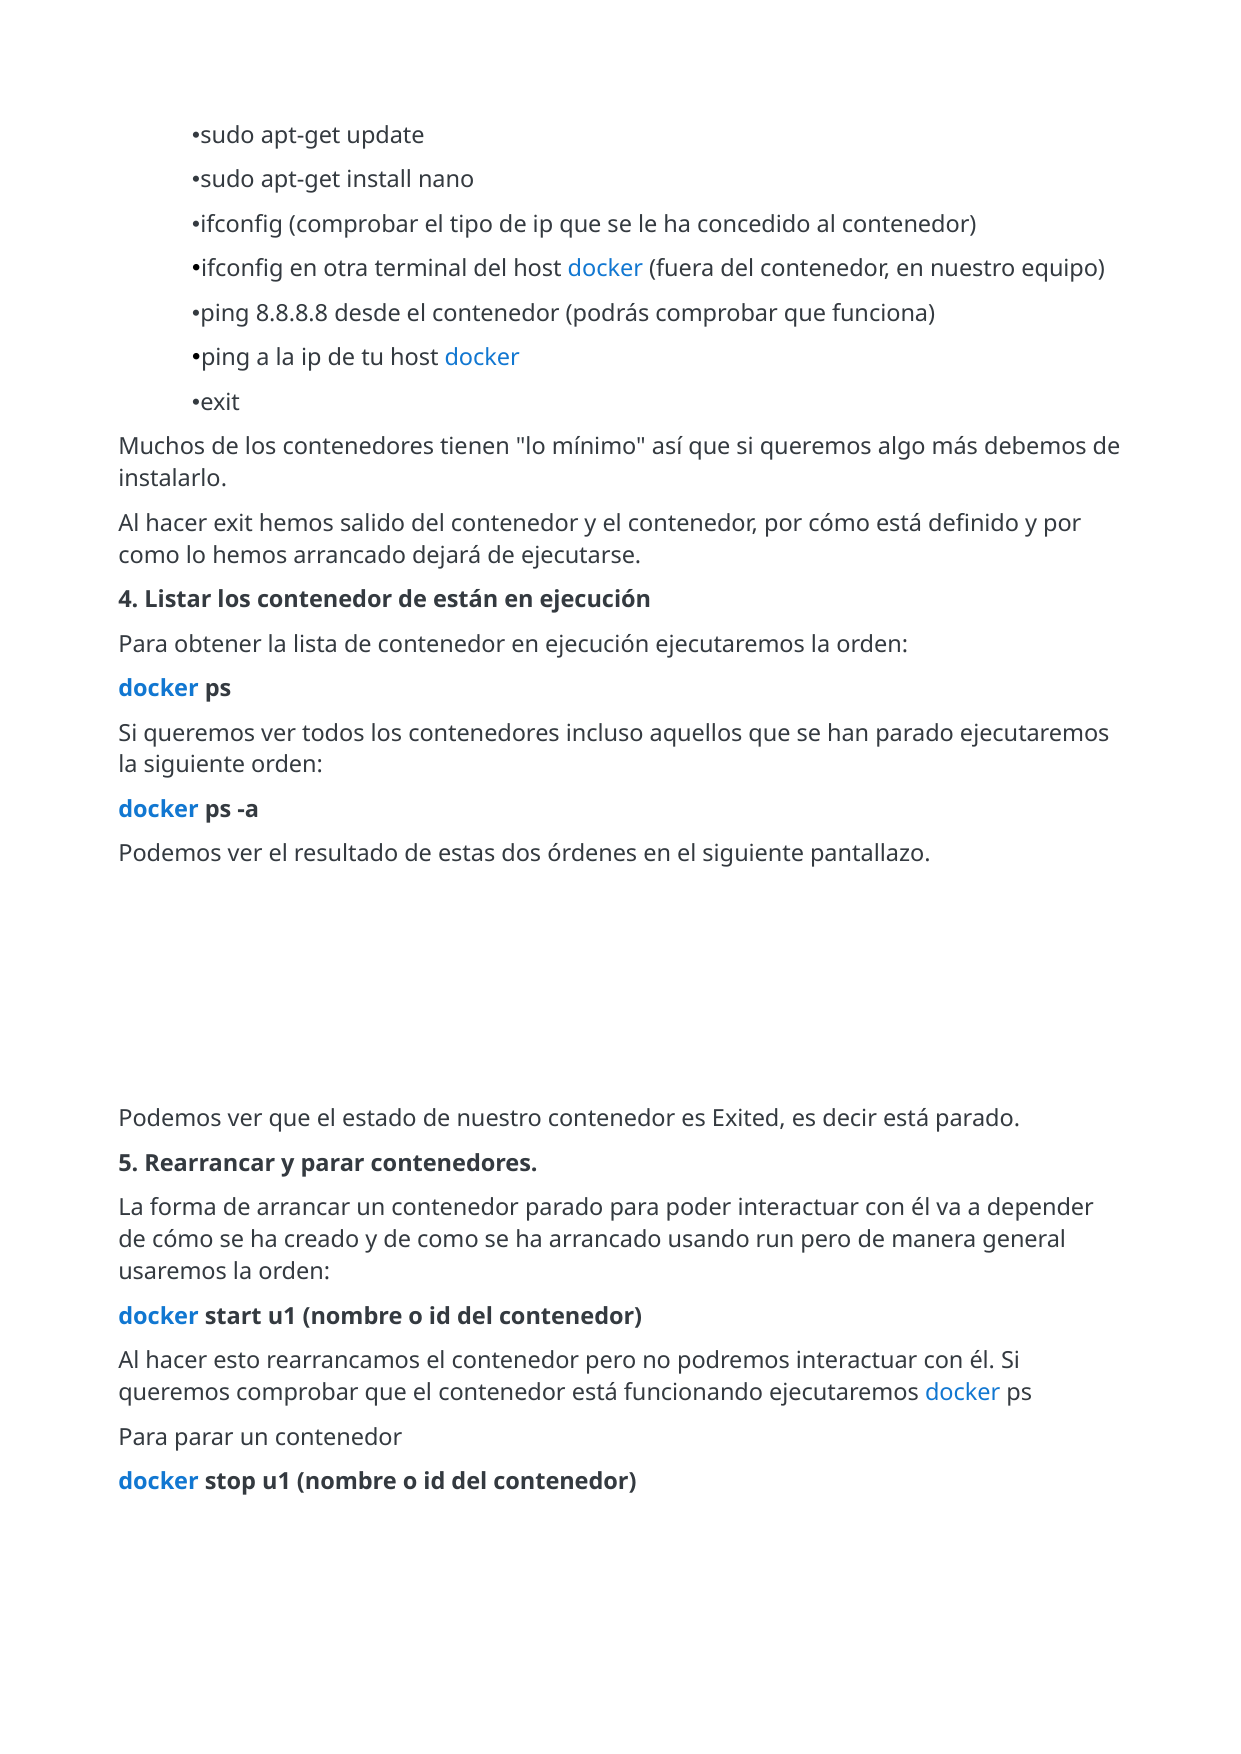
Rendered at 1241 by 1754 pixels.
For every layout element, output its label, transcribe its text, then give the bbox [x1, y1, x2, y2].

list ping 8.8.8.8 desde el contenedor (podrás comprobar que funciona) [118, 296, 1122, 328]
list ifconfig en otra terminal del host docker (fuera del contenedor, en nuestro equipo) [118, 252, 1122, 283]
text 5. Rearrancar y parar contenedores. [118, 1146, 1122, 1178]
text Al hacer exit hemos salido del contenedor y el contenedor, por cómo está definido y por como lo hemos arrancado dejará de ejecutarse. [118, 506, 1122, 570]
text Podemos ver que el estado de nuestro contenedor es Exited, es decir está parado. [118, 1102, 1122, 1133]
text docker ps [118, 671, 1122, 703]
text Al hacer esto rearrancamos el contenedor pero no podremos interactuar con él. Si queremos comprobar que el contenedor está funcionando ejecutaremos docker ps [118, 1343, 1122, 1407]
text docker ps -a [118, 792, 1122, 824]
text Para parar un contenedor [118, 1420, 1122, 1452]
text Para obtener la lista de contenedor en ejecución ejecutaremos la orden: [118, 627, 1122, 659]
text Si queremos ver todos los contenedores incluso aquellos que se han parado ejecutaremos la siguiente orden: [118, 716, 1122, 780]
list exit [118, 385, 1122, 417]
list ifconfig (comprobar el tipo de ip que se le ha concedido al contenedor) [118, 207, 1122, 239]
text Podemos ver el resultado de estas dos órdenes en el siguiente pantallazo. [118, 837, 1122, 869]
text Muchos de los contenedores tienen "lo mínimo" así que si queremos algo más debemos de instalarlo. [118, 429, 1122, 493]
text 4. Listar los contenedor de están en ejecución [118, 582, 1122, 614]
list ping a la ip de tu host docker [118, 341, 1122, 372]
list sudo apt-get update [118, 118, 1122, 150]
text docker start u1 (nombre o id del contenedor) [118, 1299, 1122, 1331]
list sudo apt-get install nano [118, 163, 1122, 194]
text La forma de arrancar un contenedor parado para poder interactuar con él va a depender de cómo se ha creado y de como se ha arrancado usando run pero de manera general usaremos la orden: [118, 1191, 1122, 1286]
text docker stop u1 (nombre o id del contenedor) [118, 1464, 1122, 1496]
